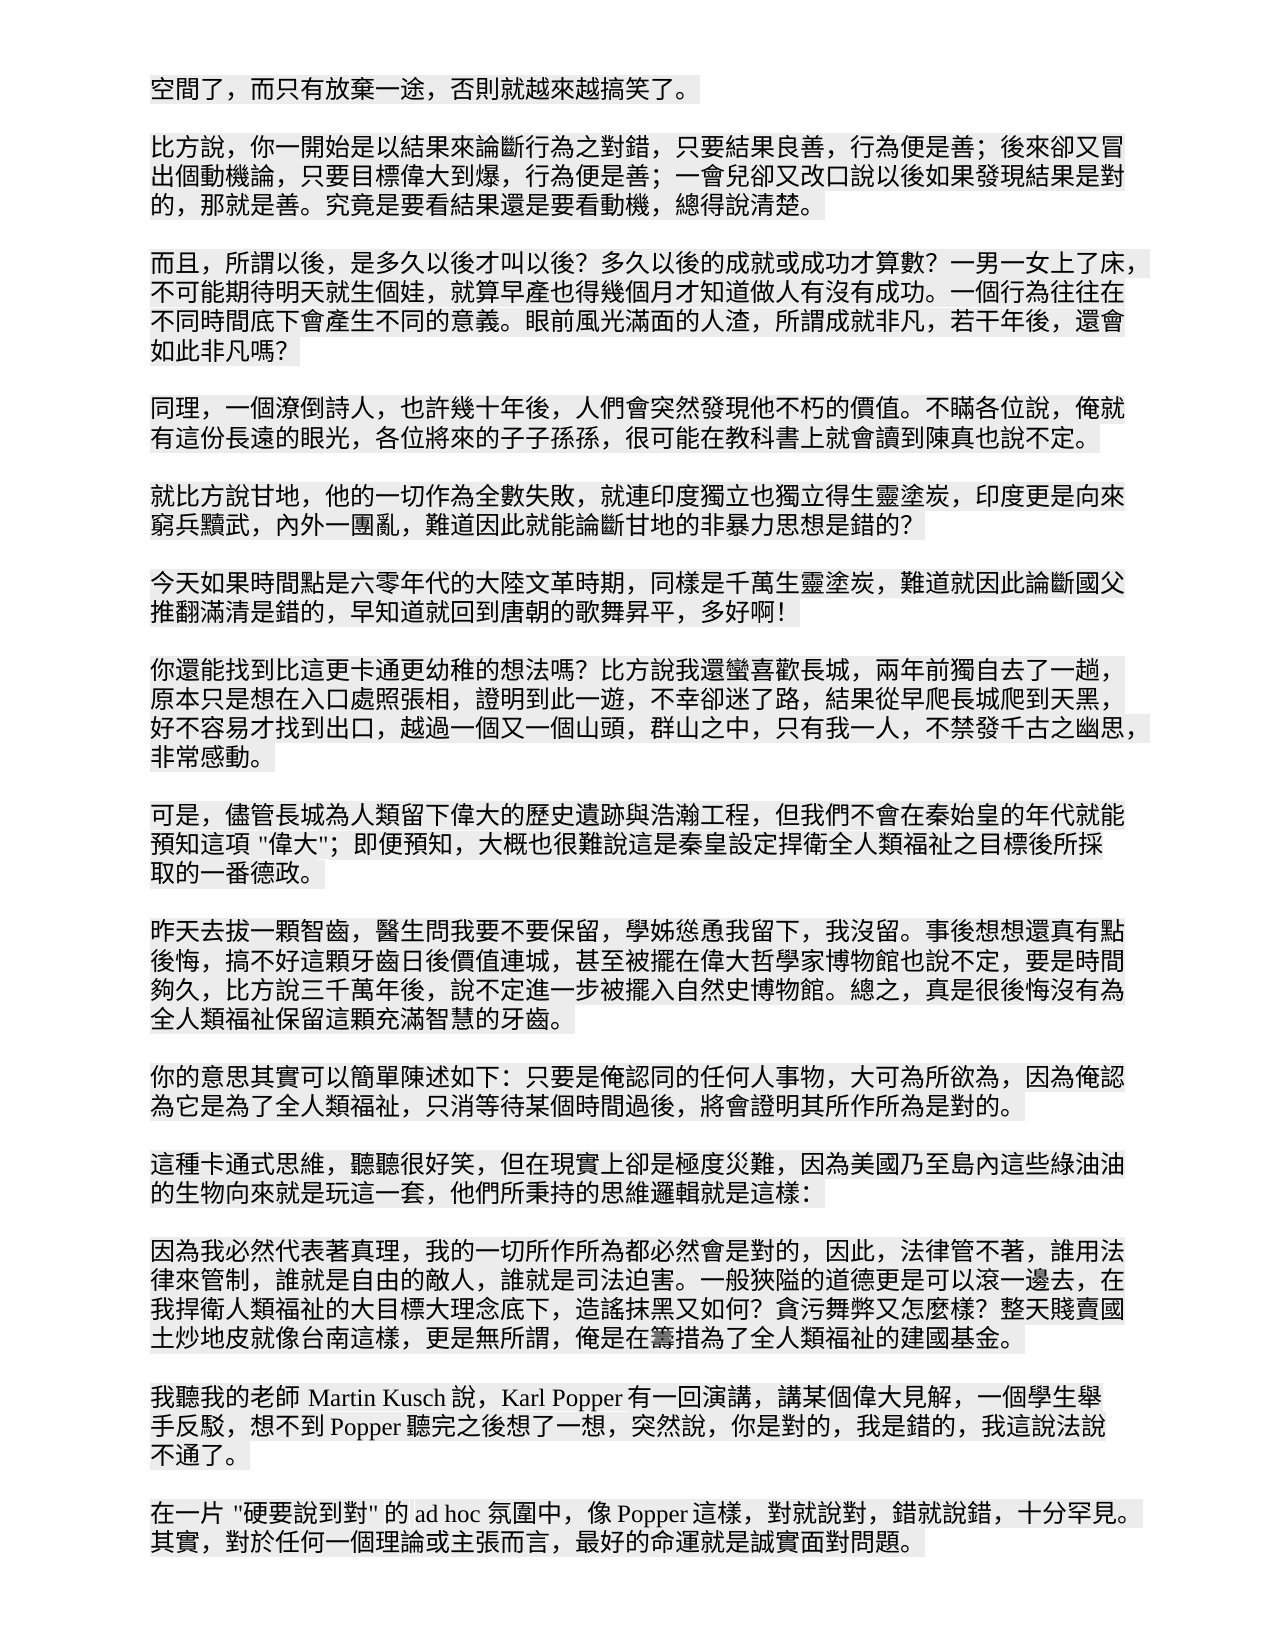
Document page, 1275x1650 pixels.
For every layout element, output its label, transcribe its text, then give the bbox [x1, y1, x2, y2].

text 一個人，或一個組織，一個國家，只要我的 "目標" 是 "為了全人類的福祉"，然後我便可以為所欲為。這種思維不會太卡通太科學小飛俠了點嗎？哪個政客，哪個國家，不是說為了眾人福祉為了世界和平？誰會大聲嚷嚷說俺只是想給自己謀點福利？ 再說，即便是一個人渣等級的政客或齷齪到爆的所謂進步理想人士們，肯定也會真心以為自己的目標與動機是善的，即便他們之所作所為全是為私人謀福利。 更根本的是，人的言行不是機器，沒有人會先 "設定" 一個什麼 "捍衛全人類福祉" 的 "目標"，"然後" 再根據此一設定目標來 "啟動" 各種言行。 就算真的有這種機器人的存在，誰能檢查 "它" 的目標設定是否真的是捍衛全人類福祉?搞不好設定有誤。我的電腦就常常這樣，我不太會搞設定。 萬一，甲認為它設定正確，乙認為它設定的目標簡直齷齪下流，丙則又另有看法，丁...戊己庚辛...各有見解，那麼，究竟這個機器人或國家機器之目標設定是否有問題，究竟誰說了算？如果是任何人都可以說了算，意味著這個所謂目標設定之標準，事實上毫無標準可言。 我倒是覺得大家應該跟我看齊，我的目標設定向來是維護宇宙的和平。地球太小了，俺根本看不上眼，地球就算毀了又何妨？人類如果消滅了，恐怕更是宇宙萬物的福音。希望大家能體認到董事長這番無遠弗屆的崇高目標，進而效法，趕緊促成人類與地球的毀滅。 毀滅地球的方法很多，有空再談，先說其一。期待慧星撞地球或什麼九大行星排成一列，太不可期待了，簡直騙小孩。最簡單的方法就是引爆美國那一萬多顆核彈，其實不需要這麼多顆，大約引爆一百顆就夠，地球就會瞬間炸成碎片，宇宙萬物就有救了。 拉丁文有個詞叫ad hoc。不懂的請自行研究。簡單說就是當一種理論或一個想法，遭受外來批評時，它就不斷任意修正；來一個批評，它就修正一次，不斷一直修正到面目全非、甚至自相矛盾或漏洞百出或一直修正到聽起來非常卡通它都還在修正，絕不放棄。 或者換個更簡單的方式說，ad hoc 就是圓謊，偷改答案，這回發現這裏不對，就趕緊修一下，發現那裏有誤，就再改一下，那邊說不通，就繼續改，這裏有個漏洞，就再補一下修一下，總之就是一定要修改出一個完美的正確答案來。問題是，它只會越改越好笑，越卡通。 聽起來，ad hoc似乎難以恭維，其實倒也未必。大多數理論，不管是自然科學的，或是社會科學的，都會如此不斷修正，所以我們常會看到理論前加個 "新" 字，新馬克思主義，新自由主義，新柏拉圖主義等等等。 修正本身並沒有錯，重點是當一個理論修正到必須改變它的核心思維時，這時就沒有修正空間了，而只有放棄一途，否則就越來越搞笑了。 比方說，你一開始是以結果來論斷行為之對錯，只要結果良善，行為便是善；後來卻又冒出個動機論，只要目標偉大到爆，行為便是善；一會兒卻又改口說以後如果發現結果是對的，那就是善。究竟是要看結果還是要看動機，總得說清楚。 而且，所謂以後，是多久以後才叫以後？多久以後的成就或成功才算數？一男一女上了床，不可能期待明天就生個娃，就算早產也得幾個月才知道做人有沒有成功。一個行為往往在不同時間底下會產生不同的意義。眼前風光滿面的人渣，所謂成就非凡，若干年後，還會如此非凡嗎？ 同理，一個潦倒詩人，也許幾十年後，人們會突然發現他不朽的價值。不瞞各位說，俺就有這份長遠的眼光，各位將來的子子孫孫，很可能在教科書上就會讀到陳真也說不定。 就比方說甘地，他的一切作為全數失敗，就連印度獨立也獨立得生靈塗炭，印度更是向來窮兵黷武，內外一團亂，難道因此就能論斷甘地的非暴力思想是錯的？ 今天如果時間點是六零年代的大陸文革時期，同樣是千萬生靈塗炭，難道就因此論斷國父推翻滿清是錯的，早知道就回到唐朝的歌舞昇平，多好啊！ 你還能找到比這更卡通更幼稚的想法嗎？比方說我還蠻喜歡長城，兩年前獨自去了一趟，原本只是想在入口處照張相，證明到此一遊，不幸卻迷了路，結果從早爬長城爬到天黑，好不容易才找到出口，越過一個又一個山頭，群山之中，只有我一人，不禁發千古之幽思，非常感動。 可是，儘管長城為人類留下偉大的歷史遺跡與浩瀚工程，但我們不會在秦始皇的年代就能預知這項 "偉大"；即便預知，大概也很難說這是秦皇設定捍衛全人類福祉之目標後所採取的一番德政。 昨天去拔一顆智齒，醫生問我要不要保留，學姊慫恿我留下，我沒留。事後想想還真有點後悔，搞不好這顆牙齒日後價值連城，甚至被擺在偉大哲學家博物館也說不定，要是時間夠久，比方說三千萬年後，說不定進一步被擺入自然史博物館。總之，真是很後悔沒有為全人類福祉保留這顆充滿智慧的牙齒。 你的意思其實可以簡單陳述如下：只要是俺認同的任何人事物，大可為所欲為，因為俺認為它是為了全人類福祉，只消等待某個時間過後，將會證明其所作所為是對的。 這種卡通式思維，聽聽很好笑，但在現實上卻是極度災難，因為美國乃至島內這些綠油油的生物向來就是玩這一套，他們所秉持的思維邏輯就是這樣： 因為我必然代表著真理，我的一切所作所為都必然會是對的，因此，法律管不著，誰用法律來管制，誰就是自由的敵人，誰就是司法迫害。一般狹隘的道德更是可以滾一邊去，在我捍衛人類福祉的大目標大理念底下，造謠抹黑又如何？貪污舞弊又怎麼樣？整天賤賣國土炒地皮就像台南這樣，更是無所謂，俺是在籌措為了全人類福祉的建國基金。 我聽我的老師 Martin Kusch說，Karl Popper有一回演講，講某個偉大見解，一個學生舉手反駁，想不到Popper聽完之後想了一想，突然說，你是對的，我是錯的，我這說法說不通了。 在一片 "硬要說到對" 的ad hoc 氛圍中，像Popper這樣，對就說對，錯就說錯，十分罕見。其實，對於任何一個理論或主張而言，最好的命運就是誠實面對問題。 人可以捍衛感情，捍衛癖好，捍衛口袋裏的鈔票，但捍衛思想或任何意識形態或立場與主張的最好方式就是誠實面對它的種種問題，對就說對，錯就說錯；萬一錯到改不了，就只能放棄，就像Popper那樣，不惜在眾多聽眾面前因為一個大學生的批評而放棄他原本的整個主張。 [150, 75, 1125, 1557]
